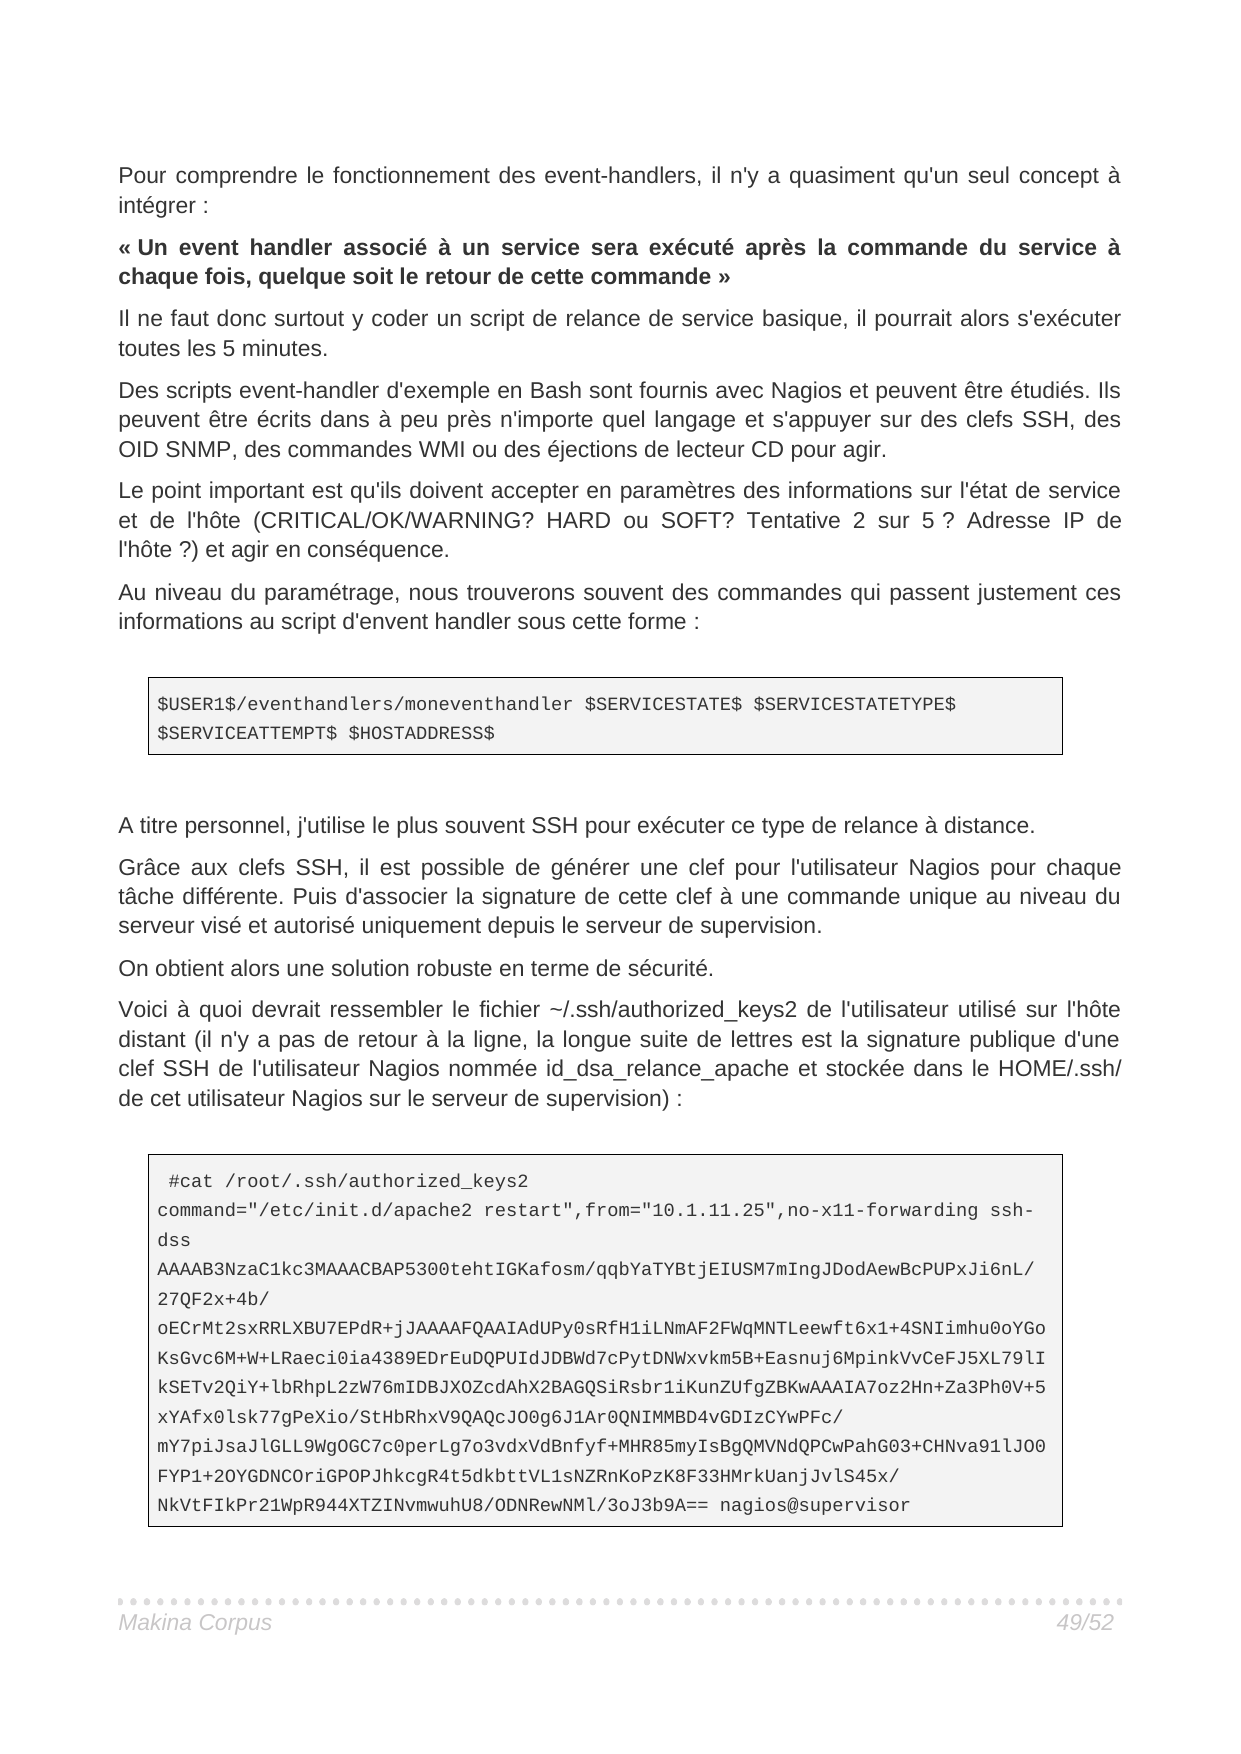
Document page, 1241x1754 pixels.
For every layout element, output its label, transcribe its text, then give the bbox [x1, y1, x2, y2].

text Il ne faut donc surtout y coder un script de relance de service basique, il pourrait alors s'exécuter toutes les 5 minutes. [118, 303, 1122, 362]
text A titre personnel, j'utilise le plus souvent SSH pour exécuter ce type de relance à distance. [118, 809, 1122, 839]
text Voici à quoi devrait ressembler le fichier ~/.ssh/authorized_keys2 de l'utilisateur utilisé sur l'hôte distant (il n'y a pas de retour à la ligne, la longue suite de lettres est la signature publique d'une clef SSH de l'utilisateur Nagios nommée id_dsa_relance_apache et stockée dans le HOME/.ssh/ de cet utilisateur Nagios sur le serveur de supervision) : [118, 994, 1122, 1112]
text $USER1$/eventhandlers/moneventhandler $SERVICESTATE$ $SERVICESTATETYPE$ $SERVICEATTEMPT$ $HOSTADDRESS$ [149, 678, 1062, 754]
text Au niveau du paramétrage, nous trouverons souvent des commandes qui passent justement ces informations au script d'envent handler sous cette forme : [118, 576, 1122, 635]
text Pour comprendre le fonctionnement des event-handlers, il n'y a quasiment qu'un seul concept à intégrer : [118, 160, 1122, 219]
text #cat /root/.ssh/authorized_keys2 [149, 1155, 1062, 1184]
text Grâce aux clefs SSH, il est possible de générer une clef pour l'utilisateur Nagios pour chaque tâche différente. Puis d'associer la signature de cette clef à une commande unique au niveau du serveur visé et autorisé uniquement depuis le serveur de supervision. [118, 851, 1122, 940]
text Des scripts event-handler d'exemple en Bash sont fournis avec Nagios et peuvent être étudiés. Ils peuvent être écrits dans à peu près n'importe quel langage et s'appuyer sur des clefs SSH, des OID SNMP, des commandes WMI ou des éjections de lecteur CD pour agir. [118, 374, 1122, 463]
text command="/etc/init.d/apache2 restart",from="10.1.11.25",no-x11-forwarding ssh-dss AAAAB3NzaC1kc3MAAACBAP5300tehtIGKafosm/qqbYaTYBtjEIUSM7mIngJDodAewBcPUPxJi6nL/27QF2x+4b/oECrMt2sxRRLXBU7EPdR+jJAAAAFQAAIAdUPy0sRfH1iLNmAF2FWqMNTLeewft6x1+4SNIimhu0oYGoKsGvc6M+W+LRaeci0ia4389EDrEuDQPUIdJDBWd7cPytDNWxvkm5B+Easnuj6MpinkVvCeFJ5XL79lIkSETv2QiY+lbRhpL2zW76mIDBJXOZcdAhX2BAGQSiRsbr1iKunZUfgZBKwAAAIA7oz2Hn+Za3Ph0V+5xYAfx0lsk77gPeXio/StHbRhxV9QAQcJO0g6J1Ar0QNIMMBD4vGDIzCYwPFc/mY7piJsaJlGLL9WgOGC7c0perLg7o3vdxVdBnfyf+MHR85myIsBgQMVNdQPCwPahG03+CHNva91lJO0FYP1+2OYGDNCOriGPOPJhkcgR4t5dkbttVL1sNZRnKoPzK8F33HMrkUanjJvlS45x/NkVtFIkPr21WpR944XTZINvmwuhU8/ODNRewNMl/3oJ3b9A== nagios@supervisor [149, 1184, 1062, 1526]
text Le point important est qu'ils doivent accepter en paramètres des informations sur l'état de service et de l'hôte (CRITICAL/OK/WARNING? HARD ou SOFT? Tentative 2 sur 5 ? Adresse IP de l'hôte ?) et agir en conséquence. [118, 475, 1122, 564]
picture [118, 1593, 1123, 1610]
text On obtient alors une solution robuste en terme de sécurité. [118, 952, 1122, 982]
text « Un event handler associé à un service sera exécuté après la commande du service à chaque fois, quelque soit le retour de cette commande » [118, 232, 1122, 291]
